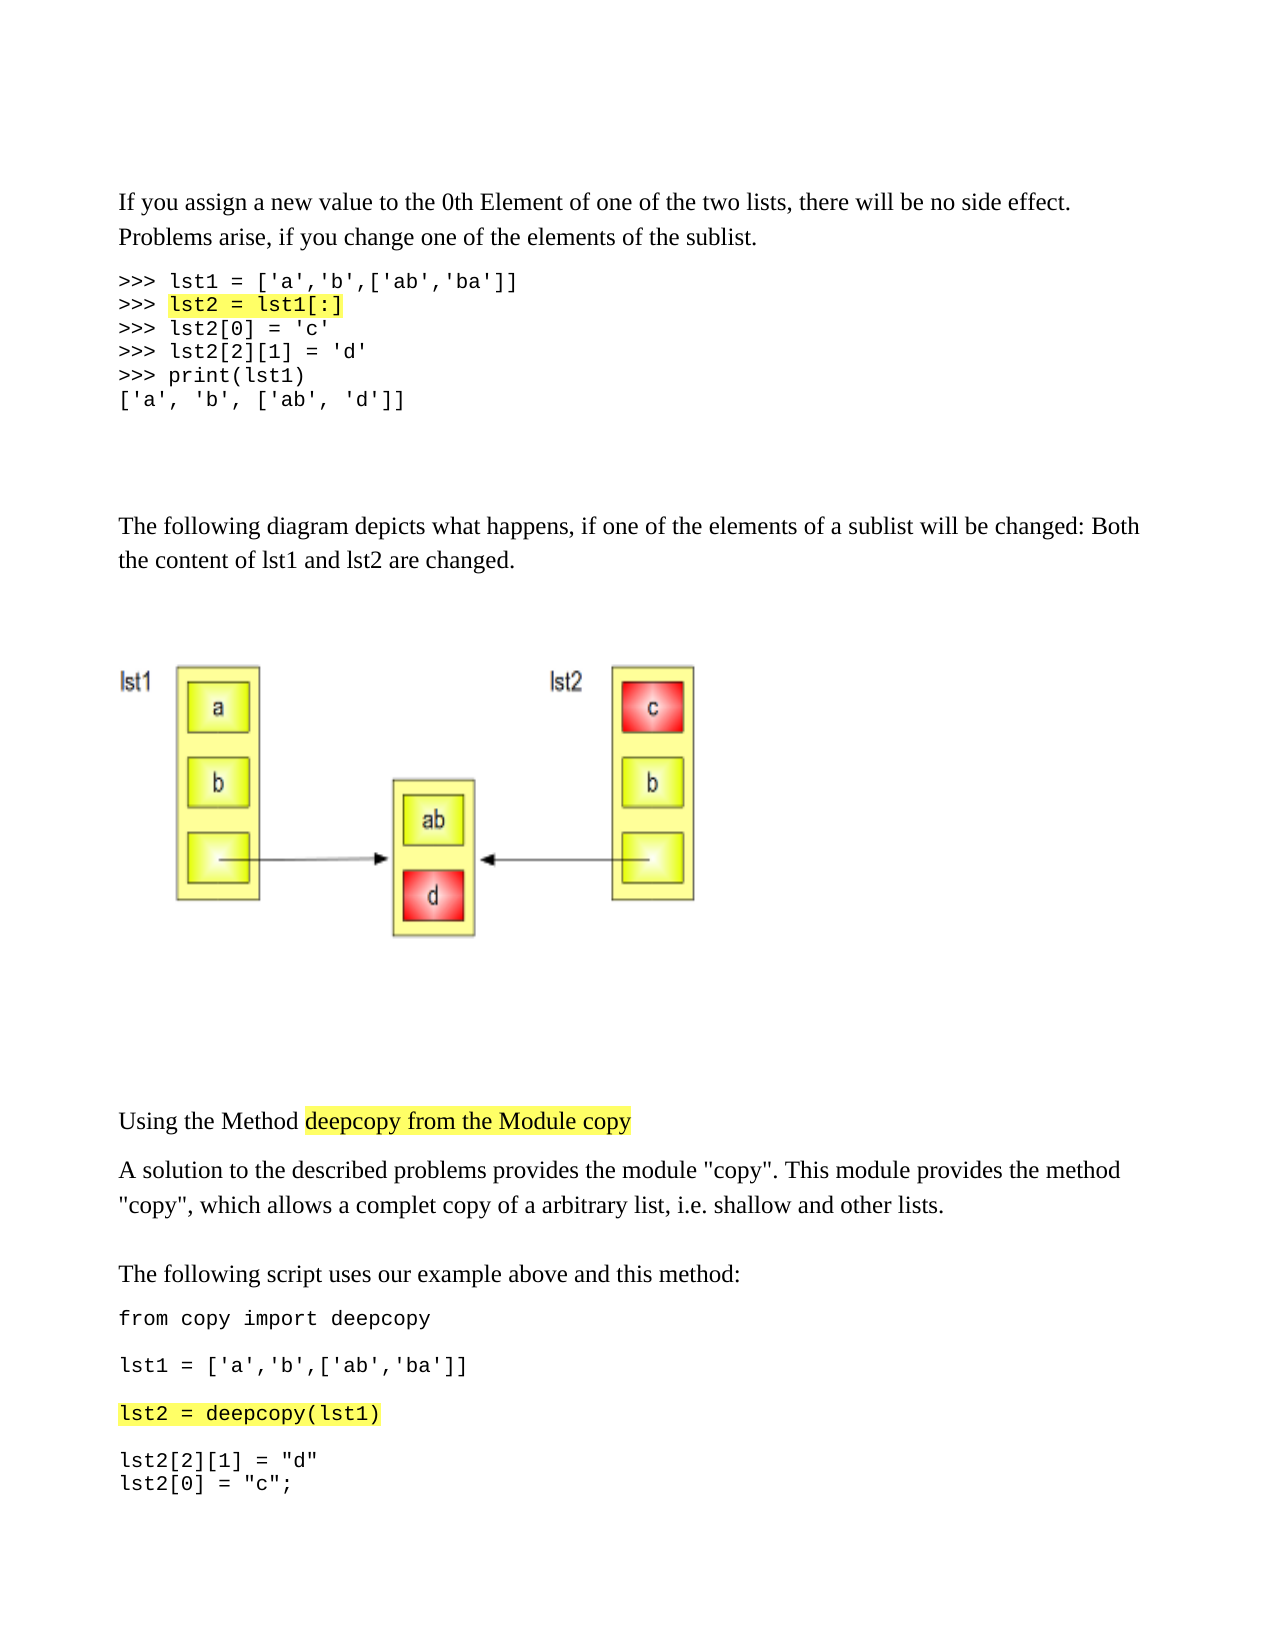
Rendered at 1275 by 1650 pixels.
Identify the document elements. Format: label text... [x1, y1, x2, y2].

text lst2[0] = "c"; [118, 1473, 1157, 1497]
text If you assign a new value to the 0th Element of one of the two lists, there will be no side effect. Problems arise, if you change one of the elements of the sublist. [118, 118, 1157, 250]
text >>> lst2[2][1] = 'd' [118, 342, 1157, 365]
text >>> lst2[0] = 'c' [118, 318, 1157, 342]
text ['a', 'b', ['ab', 'd']] [118, 389, 1157, 412]
text >>> print(lst1) [118, 365, 1157, 389]
text >>> lst2 = lst1[:] [118, 294, 1157, 318]
text from copy import deepcopy [118, 1308, 1157, 1332]
text The following diagram depicts what happens, if one of the elements of a sublist will be changed: Both the content of lst1 and lst2 are changed. [118, 442, 1157, 609]
text Using the Method deepcopy from the Module copy [118, 1106, 1157, 1135]
text lst1 = ['a','b',['ab','ba']] [118, 1355, 1157, 1379]
text lst2[2][1] = "d" [118, 1450, 1157, 1473]
text A solution to the described problems provides the module "copy". This module provides the method "copy", which allows a complet copy of a arbitrary list, i.e. shallow and other lists. The following script uses our example above and this method: [118, 1155, 1157, 1288]
text lst2 = deepcopy(lst1) [118, 1402, 1157, 1426]
picture [118, 663, 698, 943]
text >>> lst1 = ['a','b',['ab','ba']] [118, 271, 1157, 294]
